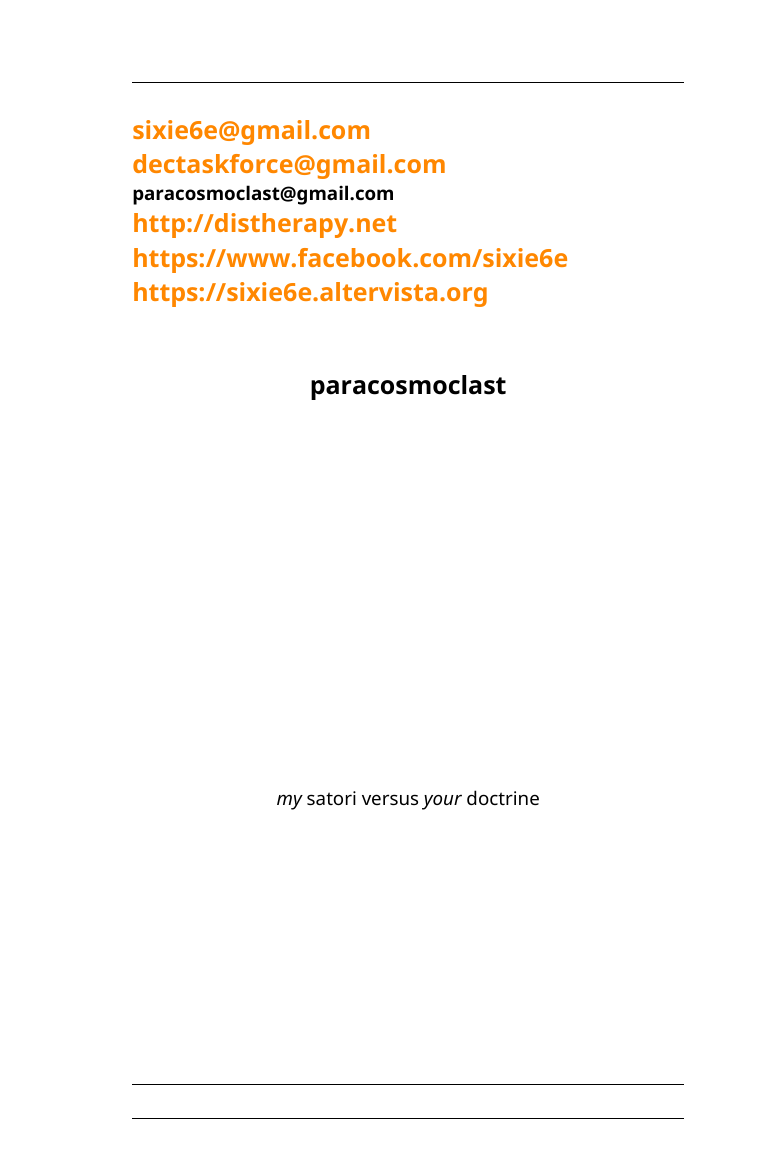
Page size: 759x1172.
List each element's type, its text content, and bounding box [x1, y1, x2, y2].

text http://distherapy.net https://www.facebook.com/sixie6e https://sixie6e.altervista.org [132, 206, 684, 308]
text paracosmoclast [132, 368, 684, 402]
text paracosmoclast@gmail.com [132, 181, 684, 206]
text my satori versus your doctrine [132, 785, 684, 810]
text sixie6e@gmail.com dectaskforce@gmail.com [132, 112, 684, 181]
